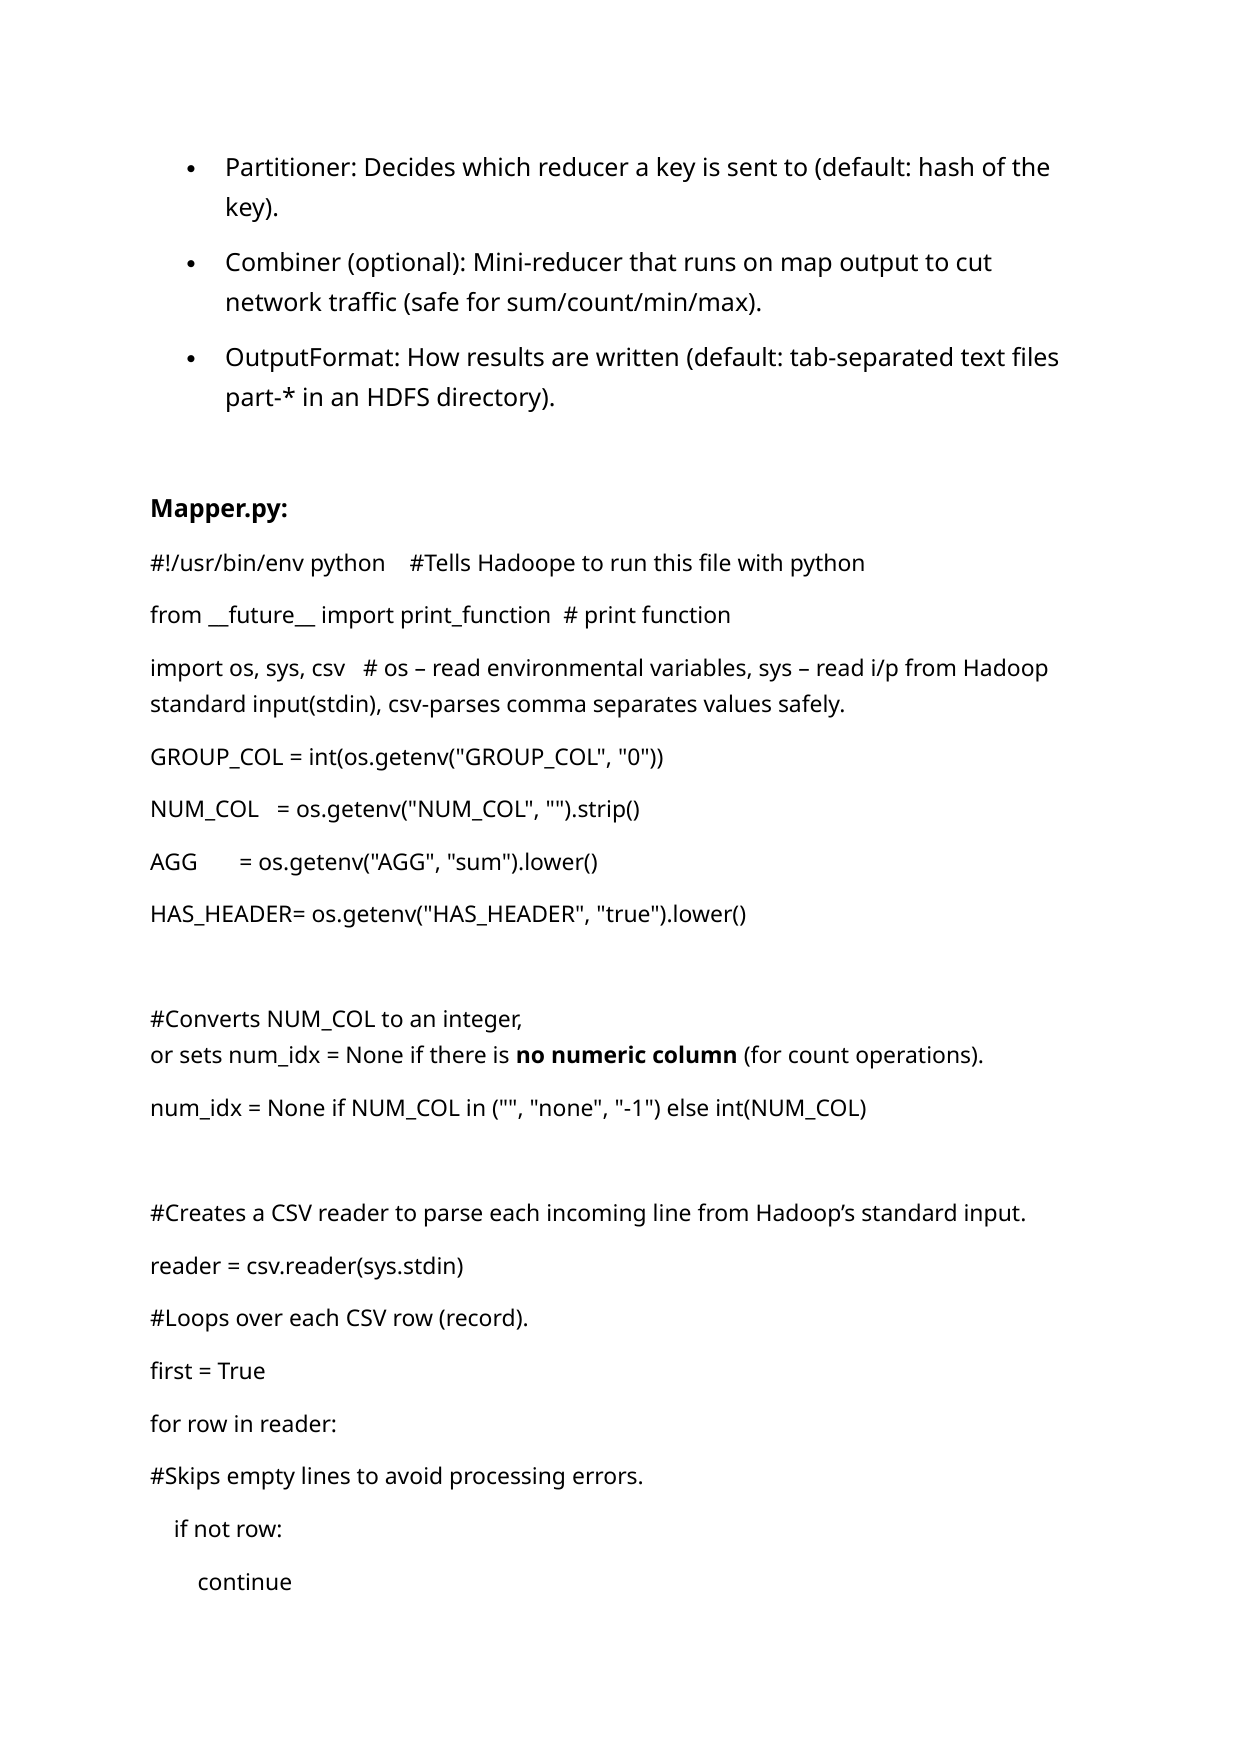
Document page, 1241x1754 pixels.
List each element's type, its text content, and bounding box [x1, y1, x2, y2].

text first = True [150, 1355, 1090, 1386]
list Partitioner: Decides which reducer a key is sent to (default: hash of the key). [187, 150, 1090, 223]
text NUM_COL = os.getenv("NUM_COL", "").strip() [150, 793, 1090, 824]
text Mapper.py: [150, 491, 1090, 525]
text from __future__ import print_function # print function [150, 599, 1090, 631]
text if not row: [150, 1513, 1090, 1544]
text continue [150, 1565, 1090, 1597]
list OutputFormat: How results are written (default: tab-separated text files part-* in an HDFS directory). [187, 340, 1090, 413]
text GROUP_COL = int(os.getenv("GROUP_COL", "0")) [150, 740, 1090, 772]
text #Creates a CSV reader to parse each incoming line from Hadoop’s standard input. [150, 1197, 1090, 1228]
text AGG = os.getenv("AGG", "sum").lower() [150, 846, 1090, 877]
text num_idx = None if NUM_COL in ("", "none", "-1") else int(NUM_COL) [150, 1092, 1090, 1123]
text HAS_HEADER= os.getenv("HAS_HEADER", "true").lower() [150, 898, 1090, 929]
text for row in reader: [150, 1408, 1090, 1439]
text import os, sys, csv # os – read environmental variables, sys – read i/p from Hadoop standard input(stdin), csv-parses comma separates values safely. [150, 652, 1090, 719]
text #Loops over each CSV row (record). [150, 1302, 1090, 1334]
text #Skips empty lines to avoid processing errors. [150, 1460, 1090, 1491]
list Combiner (optional): Mini-reducer that runs on map output to cut network traffic (safe for sum/count/min/max). [187, 245, 1090, 318]
text #Converts NUM_COL to an integer, or sets num_idx = None if there is no numeric column (for count operations). [150, 1003, 1090, 1071]
text reader = csv.reader(sys.stdin) [150, 1250, 1090, 1281]
text #!/usr/bin/env python #Tells Hadoope to run this file with python [150, 547, 1090, 578]
